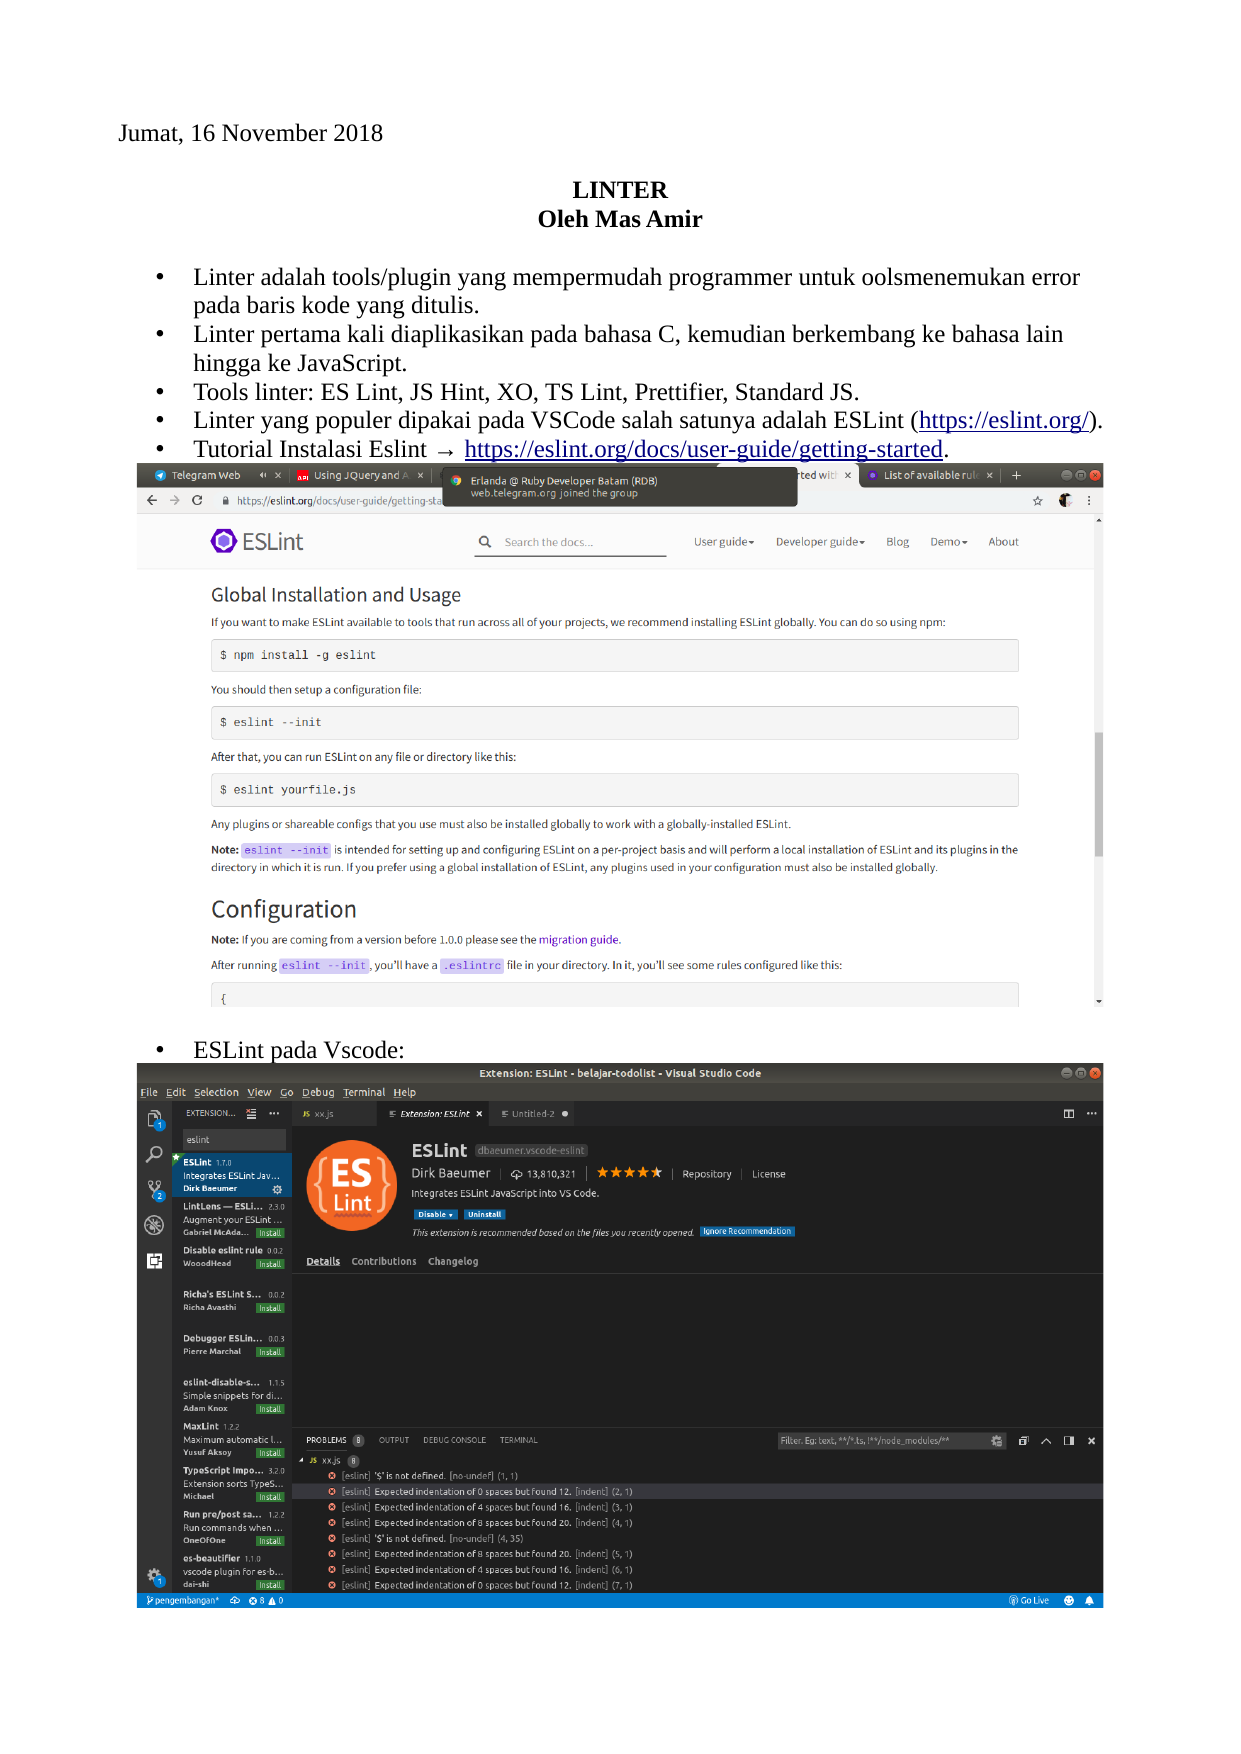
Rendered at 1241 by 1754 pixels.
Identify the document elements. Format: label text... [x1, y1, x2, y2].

list Linter pertama kali diaplikasikan pada bahasa C, kemudian berkembang ke bahasa lain hingga ke JavaScript. [156, 319, 1122, 377]
text Oleh Mas Amir [118, 204, 1122, 233]
picture [136, 1063, 1104, 1608]
list Linter adalah tools/plugin yang mempermudah programmer untuk oolsmenemukan error pada baris kode yang ditulis. [156, 262, 1122, 319]
text LINTER [118, 176, 1122, 204]
list ESLint pada Vscode: [156, 1035, 1122, 1064]
picture [136, 463, 1104, 1007]
list Linter yang populer dipakai pada VSCode salah satunya adalah ESLint (https://eslint.org/). [156, 406, 1122, 434]
list Tools linter: ES Lint, JS Hint, XO, TS Lint, Prettifier, Standard JS. [156, 377, 1122, 406]
text Jumat, 16 November 2018 [118, 118, 1122, 147]
list Tutorial Instalasi Eslint → https://eslint.org/docs/user-guide/getting-started. [156, 434, 1122, 463]
